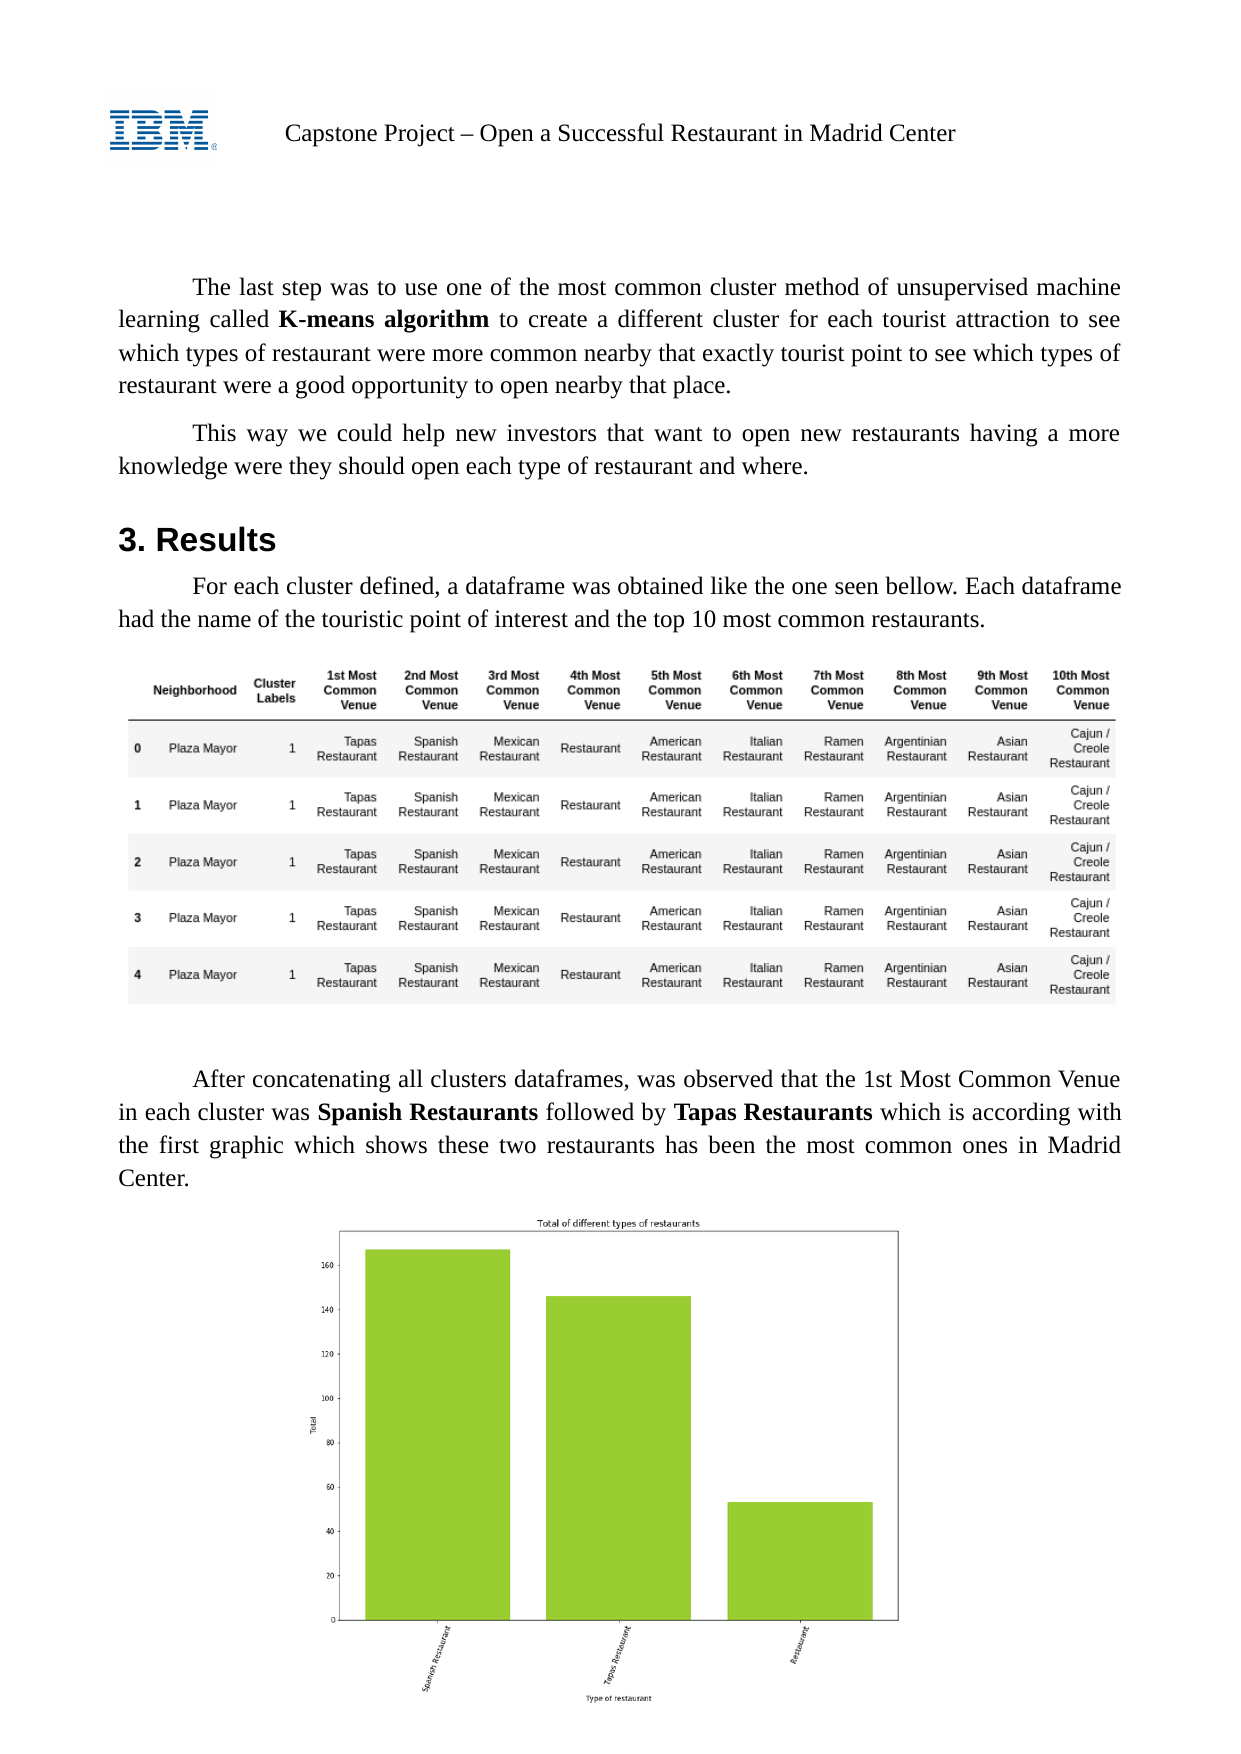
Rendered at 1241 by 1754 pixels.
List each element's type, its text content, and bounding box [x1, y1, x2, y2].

text For each cluster defined, a dataframe was obtained like the one seen bellow. Each dataframe had the name of the touristic point of interest and the top 10 most common restaurants. [118, 571, 1122, 633]
subtitle 3. Results [118, 520, 1122, 558]
text After concatenating all clusters dataframes, was observed that the 1st Most Common Venue in each cluster was Spanish Restaurants followed by Tapas Restaurants which is according with the first graphic which shows these two restaurants has been the most common ones in Madrid Center. [118, 1064, 1122, 1191]
text The last step was to use one of the most common cluster method of unsupervised machine learning called K-means algorithm to create a different cluster for each tourist attraction to see which types of restaurant were more common nearby that exactly tourist point to see which types of restaurant were a good opportunity to open nearby that place. [118, 272, 1122, 399]
text This way we could help new investors that want to open new restaurants having a more knowledge were they should open each type of restaurant and where. [118, 418, 1122, 480]
picture [285, 648, 1125, 1012]
picture [104, 87, 217, 164]
picture [381, 1207, 863, 1720]
